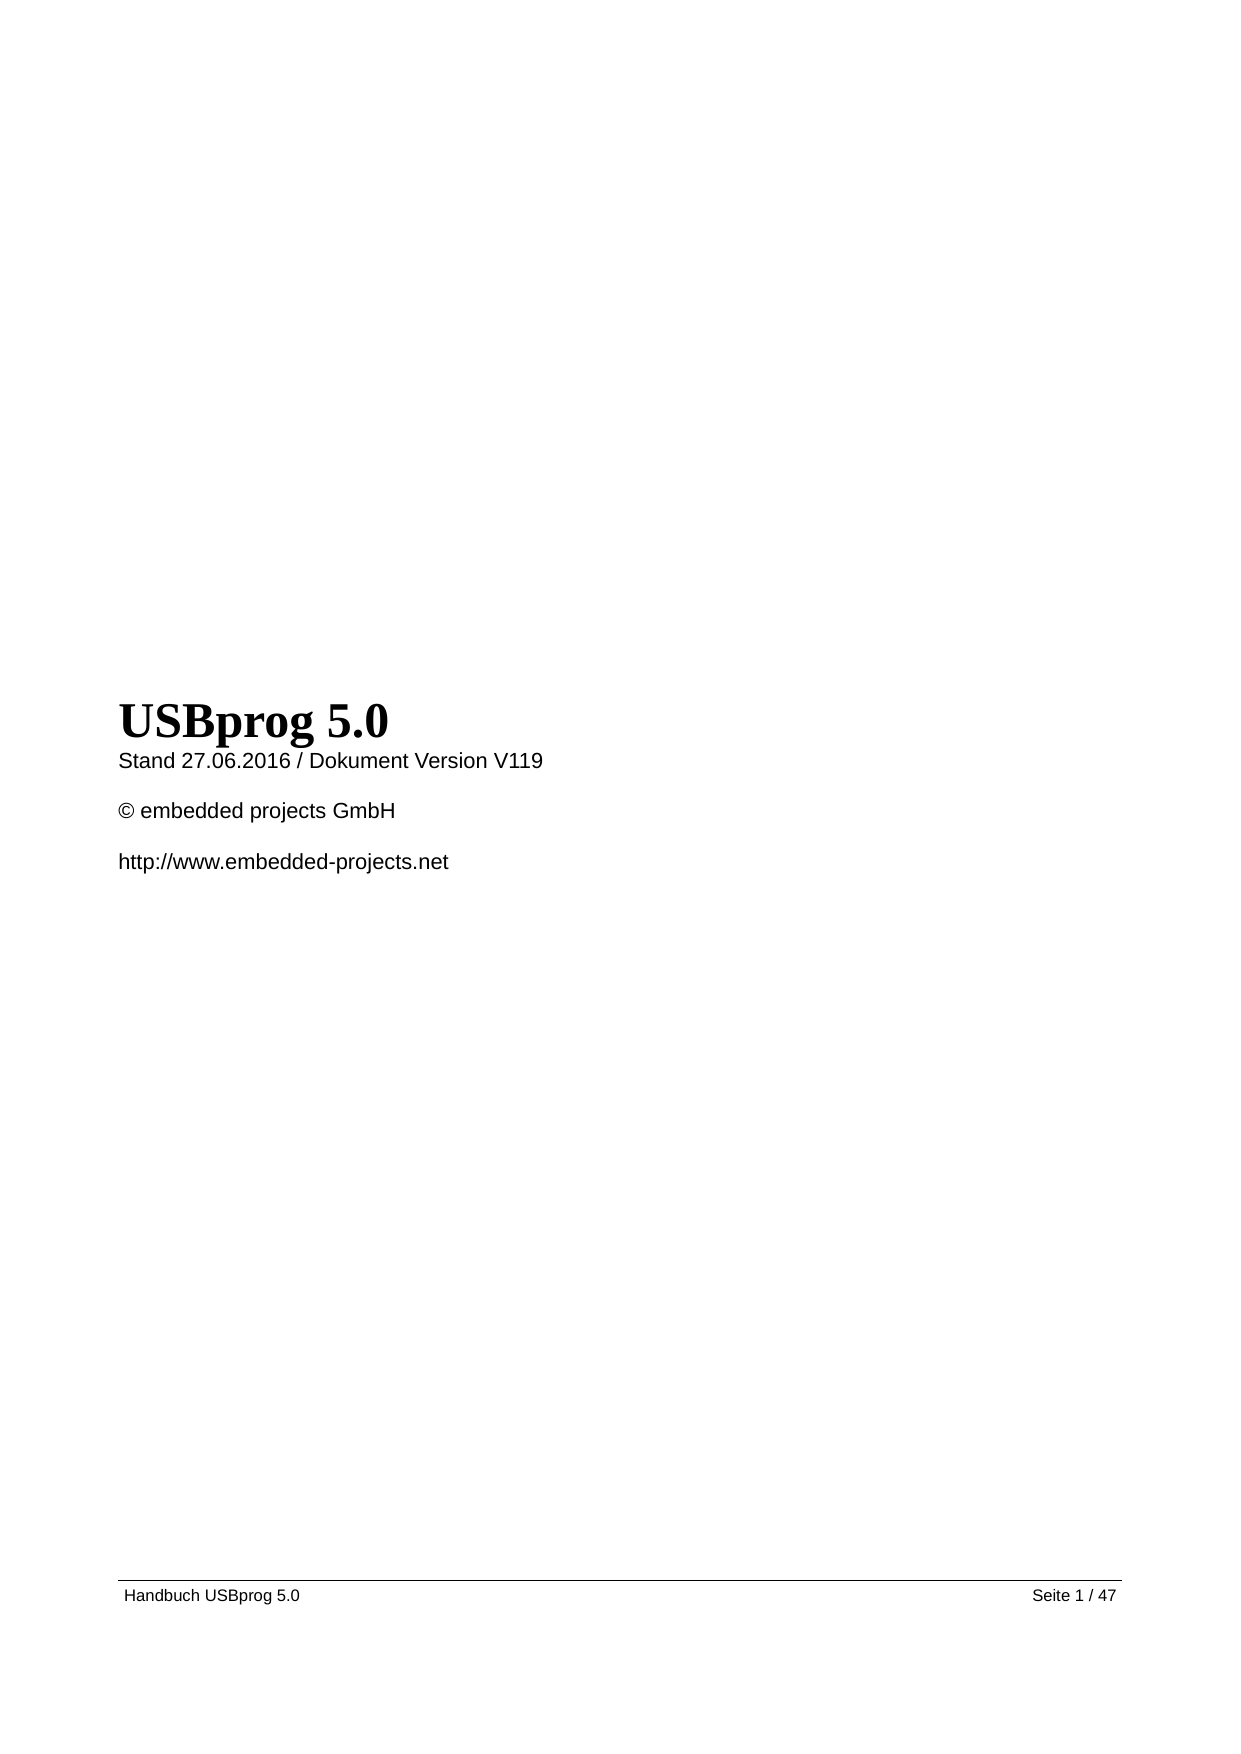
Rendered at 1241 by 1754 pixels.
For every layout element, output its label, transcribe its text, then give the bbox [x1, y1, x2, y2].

text USBprog 5.0 [118, 690, 1122, 748]
text © embedded projects GmbH [118, 798, 1122, 823]
text Stand 27.06.2016 / Dokument Version V119 [118, 748, 1122, 773]
text http://www.embedded-projects.net [118, 849, 1122, 874]
